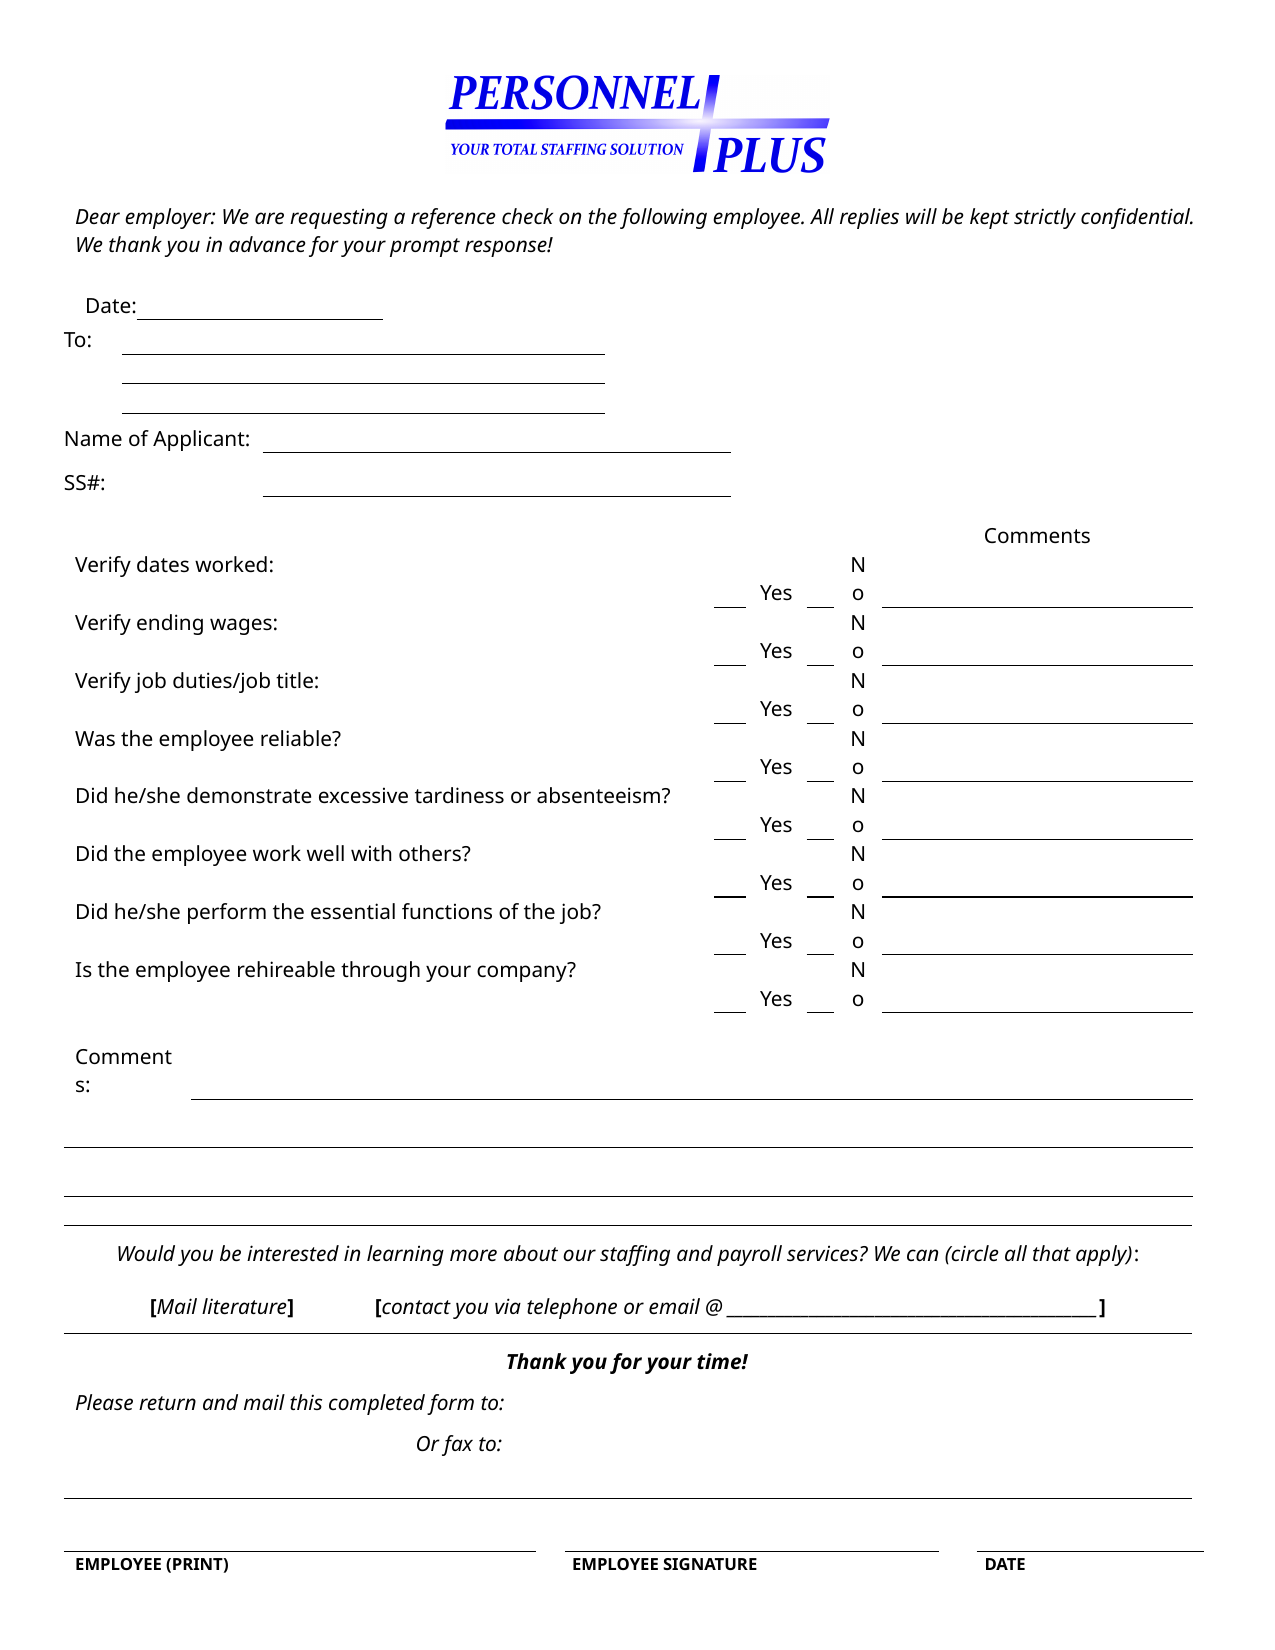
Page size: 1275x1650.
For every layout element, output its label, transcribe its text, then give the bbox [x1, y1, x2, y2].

table_cell [714, 840, 746, 896]
table_cell [882, 840, 1192, 896]
table_cell Thank you for your time! Please return and mail this completed form to: Or fax to: [64, 1334, 1192, 1498]
table_header Would you be interested in learning more about our staffing and payroll services? We can (circle all that apply): [Mail literature] [contact you via telephone or email @ _____________________________________________] [64, 1226, 1192, 1333]
table_cell [882, 666, 1192, 723]
table_cell To: [64, 319, 122, 354]
table_cell [731, 413, 1192, 452]
table_cell [807, 782, 834, 838]
table_cell No [834, 839, 882, 896]
table_cell [807, 724, 834, 781]
table_cell Yes [746, 607, 807, 665]
table_cell [122, 319, 605, 354]
table_cell No [834, 607, 882, 665]
table_cell Verify job duties/job title: [64, 665, 714, 723]
table_cell [714, 955, 746, 1012]
table_cell [882, 898, 1192, 954]
table_cell [807, 666, 834, 723]
text Dear employer: We are requesting a reference check on the following employee. All replies will be kept strictly confidential. We thank you in advance for your prompt response! [75, 202, 1200, 259]
table_header Date: [64, 287, 137, 319]
table_cell Yes [746, 781, 807, 838]
table_cell [714, 666, 746, 723]
table_cell [64, 1099, 191, 1147]
table_cell [122, 384, 605, 413]
table_cell [882, 724, 1192, 781]
table_cell Name of Applicant: [64, 413, 262, 452]
table_header [137, 287, 383, 319]
table_cell [122, 355, 605, 383]
table_cell [64, 1148, 191, 1196]
table_cell SS#: [64, 452, 262, 496]
table_header [383, 287, 1192, 319]
table_cell [882, 608, 1192, 665]
table_cell [714, 550, 746, 607]
table_cell [731, 452, 1192, 496]
table_header [191, 1042, 1193, 1099]
table_cell Yes [746, 665, 807, 723]
table_cell Did he/she perform the essential functions of the job? [64, 896, 714, 954]
table_cell Verify ending wages: [64, 607, 714, 665]
table_cell [807, 840, 834, 896]
table_cell No [834, 954, 882, 1012]
table_cell Yes [746, 954, 807, 1012]
table_cell [605, 319, 1192, 354]
table_cell [882, 550, 1192, 607]
table_cell Yes [746, 550, 807, 607]
table_cell [191, 1148, 1193, 1196]
table_header Comments: [64, 1042, 191, 1099]
table_cell Is the employee rehireable through your company? [64, 954, 714, 1012]
table_cell Did he/she demonstrate excessive tardiness or absenteeism? [64, 781, 714, 838]
table_cell [807, 496, 834, 550]
table_cell [807, 550, 834, 607]
table_cell [191, 1100, 1193, 1147]
table_cell [605, 354, 1192, 383]
table_cell No [834, 896, 882, 954]
table_cell [834, 496, 882, 550]
table_cell [263, 413, 731, 452]
table_cell [882, 782, 1192, 838]
table_cell [64, 496, 714, 550]
table_cell [807, 608, 834, 665]
table_cell Yes [746, 896, 807, 954]
table_cell No [834, 550, 882, 607]
table_cell [882, 955, 1192, 1012]
table_cell [746, 496, 807, 550]
table_cell Verify dates worked: [64, 550, 714, 607]
table_cell [714, 898, 746, 954]
table_cell [807, 898, 834, 954]
table_cell Yes [746, 723, 807, 781]
table_cell [605, 383, 1192, 413]
table_cell Did the employee work well with others? [64, 839, 714, 896]
table_cell Yes [746, 839, 807, 896]
table_cell [714, 496, 746, 550]
table_cell No [834, 665, 882, 723]
table_cell No [834, 781, 882, 838]
table_cell [807, 955, 834, 1012]
table_cell [64, 383, 122, 413]
table_cell [64, 354, 122, 383]
table_cell [263, 453, 731, 496]
table_cell Was the employee reliable? [64, 723, 714, 781]
table_cell Comments [882, 496, 1192, 550]
table_cell [714, 608, 746, 665]
table_cell No [834, 723, 882, 781]
table_cell [714, 782, 746, 838]
table_cell [714, 724, 746, 781]
